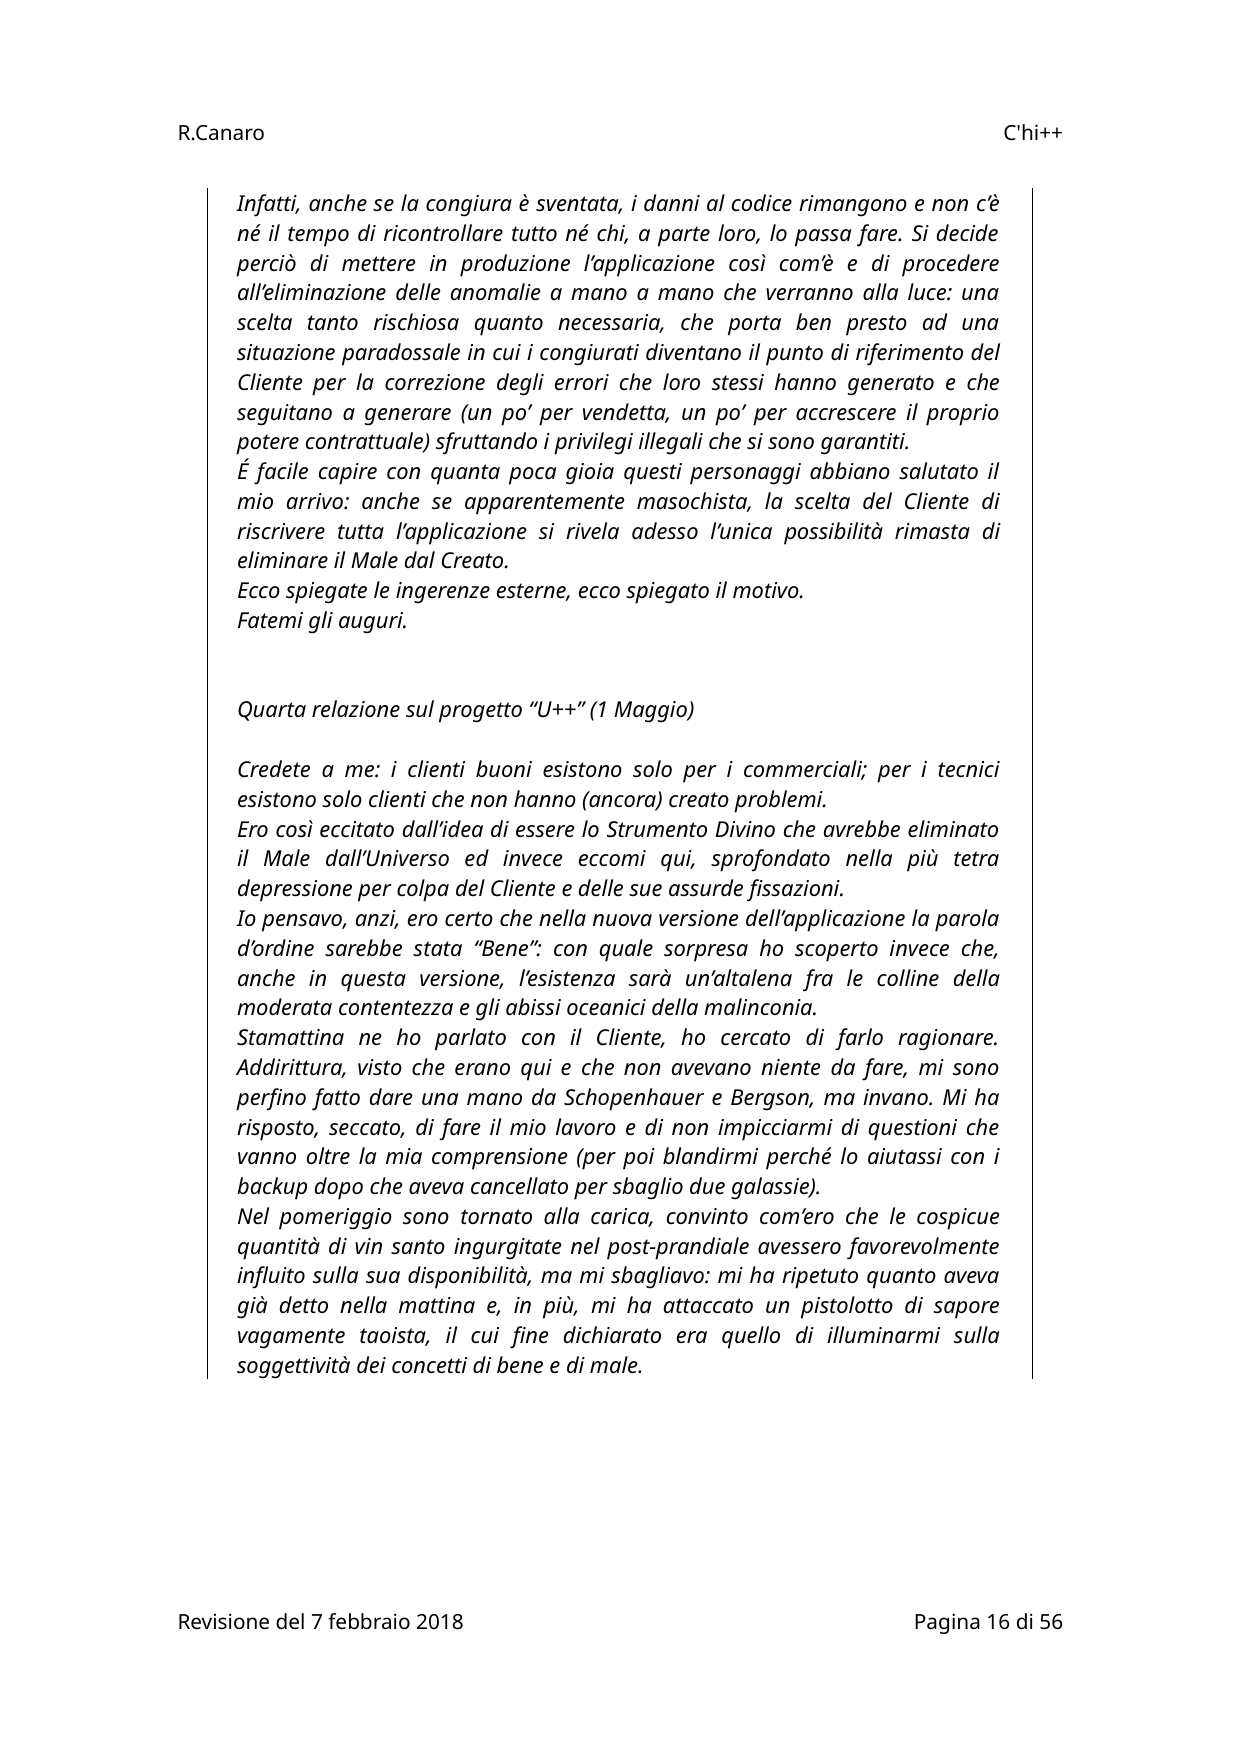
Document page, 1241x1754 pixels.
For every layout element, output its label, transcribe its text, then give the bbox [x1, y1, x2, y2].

text É facile capire con quanta poca gioia questi personaggi abbiano salutato il mio arrivo: anche se apparentemente masochista, la scelta del Cliente di riscrivere tutta l’applicazione si rivela adesso l’unica possibilità rimasta di eliminare il Male dal Creato. [208, 456, 1032, 575]
text Credete a me: i clienti buoni esistono solo per i commerciali; per i tecnici esistono solo clienti che non hanno (ancora) creato problemi. [208, 754, 1032, 813]
text Nel pomeriggio sono tornato alla carica, convinto com’ero che le cospicue quantità di vin santo ingurgitate nel post-prandiale avessero favorevolmente influito sulla sua disponibilità, ma mi sbagliavo: mi ha ripetuto quanto aveva già detto nella mattina e, in più, mi ha attaccato un pistolotto di sapore vagamente taoista, il cui fine dichiarato era quello di illuminarmi sulla soggettività dei concetti di bene e di male. [208, 1201, 1032, 1379]
text Io pensavo, anzi, ero certo che nella nuova versione dell’applicazione la parola d’ordine sarebbe stata “Bene”: con quale sorpresa ho scoperto invece che, anche in questa versione, l’esistenza sarà un’altalena fra le colline della moderata contentezza e gli abissi oceanici della malinconia. [208, 903, 1032, 1022]
text Fatemi gli auguri. [208, 605, 1032, 635]
text Ecco spiegate le ingerenze esterne, ecco spiegato il motivo. [208, 575, 1032, 605]
text Ero così eccitato dall’idea di essere lo Strumento Divino che avrebbe eliminato il Male dall’Universo ed invece eccomi qui, sprofondato nella più tetra depressione per colpa del Cliente e delle sue assurde fissazioni. [208, 813, 1032, 903]
text Stamattina ne ho parlato con il Cliente, ho cercato di farlo ragionare. Addirittura, visto che erano qui e che non avevano niente da fare, mi sono perfino fatto dare una mano da Schopenhauer e Bergson, ma invano. Mi ha risposto, seccato, di fare il mio lavoro e di non impicciarmi di questioni che vanno oltre la mia comprensione (per poi blandirmi perché lo aiutassi con i backup dopo che aveva cancellato per sbaglio due galassie). [208, 1022, 1032, 1201]
text Quarta relazione sul progetto “U++” (1 Maggio) [208, 694, 1032, 724]
text Infatti, anche se la congiura è sventata, i danni al codice rimangono e non c’è né il tempo di ricontrollare tutto né chi, a parte loro, lo passa fare. Si decide perciò di mettere in produzione l’applicazione così com’è e di procedere all’eliminazione delle anomalie a mano a mano che verranno alla luce: una scelta tanto rischiosa quanto necessaria, che porta ben presto ad una situazione paradossale in cui i congiurati diventano il punto di riferimento del Cliente per la correzione degli errori che loro stessi hanno generato e che seguitano a generare (un po’ per vendetta, un po’ per accrescere il proprio potere contrattuale) sfruttando i privilegi illegali che si sono garantiti. [208, 188, 1032, 456]
